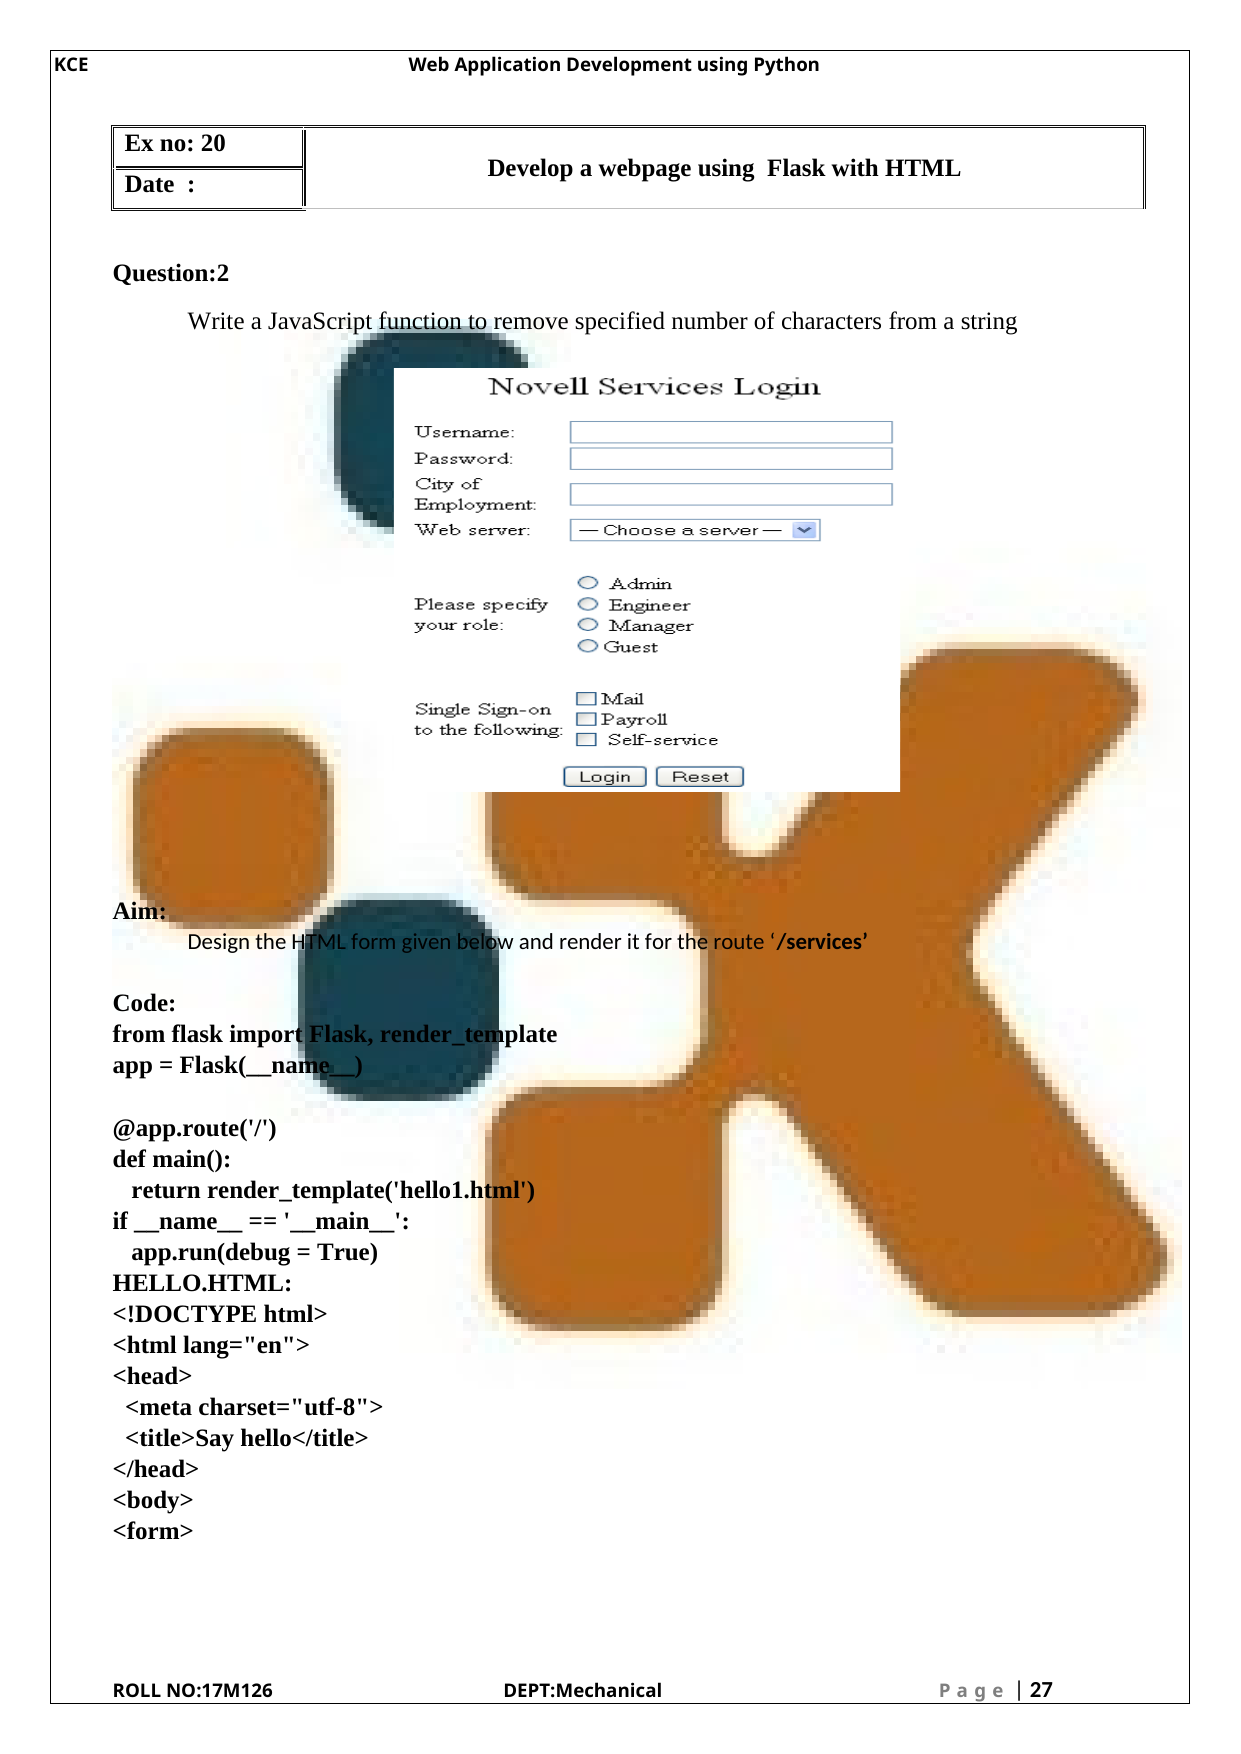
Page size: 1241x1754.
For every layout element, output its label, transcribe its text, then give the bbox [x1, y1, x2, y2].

text Aim: [112, 896, 1181, 925]
text <form> [112, 1516, 1181, 1545]
text from flask import Flask, render_template [112, 1019, 1181, 1048]
text @app.route('/') [112, 1113, 1181, 1141]
text <html lang="en"> [112, 1330, 1181, 1359]
text <title>Say hello</title> [112, 1423, 1181, 1452]
text <head> [112, 1361, 1181, 1390]
table_cell Date : [114, 166, 304, 208]
text Question:2 [112, 258, 1181, 287]
text Design the HTML form given below and render it for the route ‘/services’ [112, 927, 1181, 955]
picture [112, 319, 1182, 1389]
text Write a JavaScript function to remove specified number of characters from a string [112, 306, 1181, 335]
text app.run(debug = True) [112, 1237, 1181, 1266]
text return render_template('hello1.html') [112, 1175, 1181, 1203]
text HELLO.HTML: [112, 1268, 1181, 1297]
text app = Flask(__name__) [112, 1051, 1181, 1079]
text <meta charset="utf-8"> [112, 1392, 1181, 1421]
text Code: [112, 988, 1181, 1017]
text if __name__ == '__main__': [112, 1206, 1181, 1234]
text <!DOCTYPE html> [112, 1299, 1181, 1328]
text <body> [112, 1485, 1181, 1514]
table_header Ex no: 20 [113, 126, 304, 166]
text </head> [112, 1454, 1181, 1483]
table_header Develop a webpage using Flask with HTML [304, 128, 1143, 208]
text def main(): [112, 1144, 1181, 1172]
